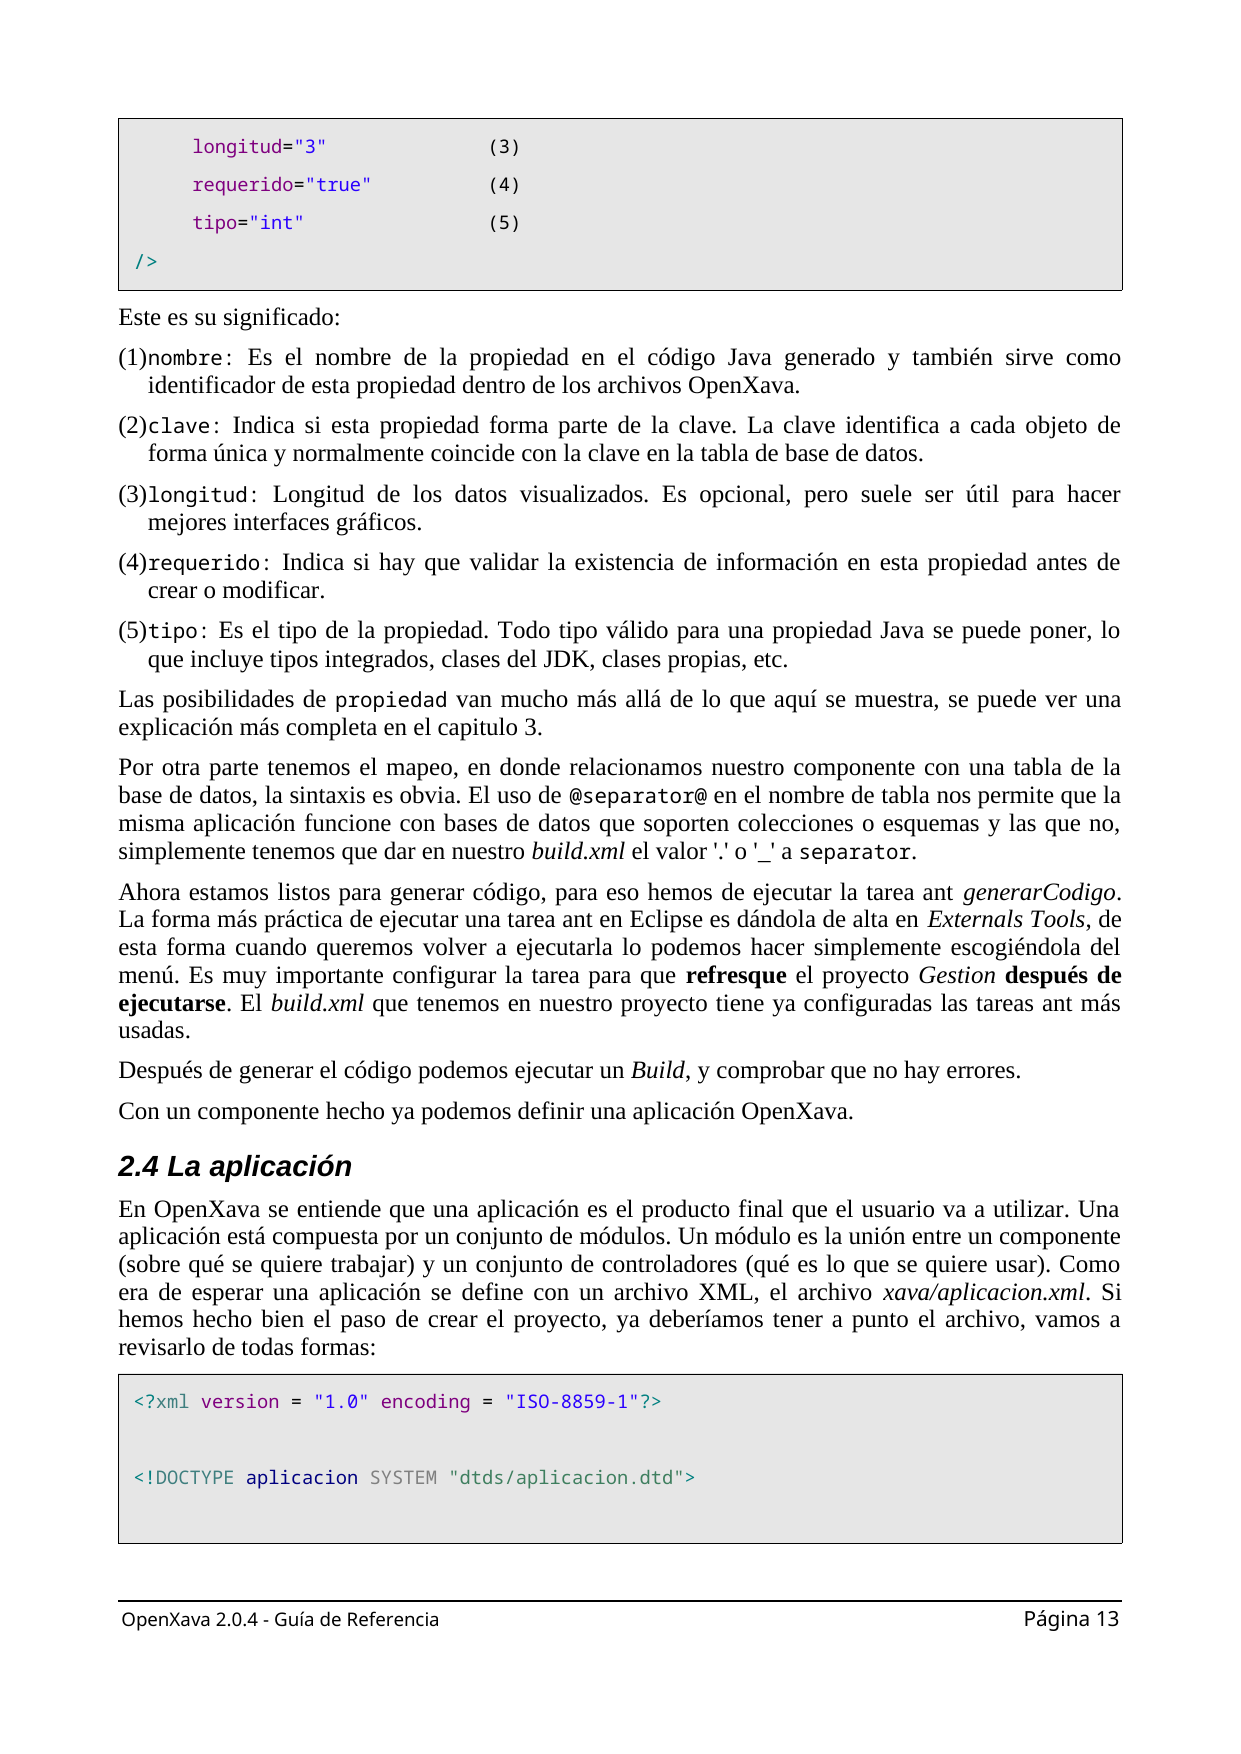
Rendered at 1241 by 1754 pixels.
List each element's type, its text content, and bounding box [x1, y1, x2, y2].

subtitle La aplicación [118, 1149, 1122, 1182]
text Después de generar el código podemos ejecutar un Build, y comprobar que no hay errores. [118, 1057, 1122, 1084]
text requerido="true" (4) [119, 156, 1122, 194]
text <!DOCTYPE aplicacion SYSTEM "dtds/aplicacion.dtd"> [119, 1449, 1122, 1488]
list tipo: Es el tipo de la propiedad. Todo tipo válido para una propiedad Java se puede poner, lo que incluye tipos integrados, clases del JDK, clases propias, etc. [118, 617, 1122, 673]
text tipo="int" (5) [119, 194, 1122, 232]
list longitud: Longitud de los datos visualizados. Es opcional, pero suele ser útil para hacer mejores interfaces gráficos. [118, 480, 1122, 536]
text /> [119, 232, 1122, 290]
text Por otra parte tenemos el mapeo, en donde relacionamos nuestro componente con una tabla de la base de datos, la sintaxis es obvia. El uso de @separator@ en el nombre de tabla nos permite que la misma aplicación funcione con bases de datos que soporten colecciones o esquemas y las que no, simplemente tenemos que dar en nuestro build.xml el valor '.' o '_' a separator. [118, 753, 1122, 865]
text Ahora estamos listos para generar código, para eso hemos de ejecutar la tarea ant generarCodigo. La forma más práctica de ejecutar una tarea ant en Eclipse es dándola de alta en Externals Tools, de esta forma cuando queremos volver a ejecutarla lo podemos hacer simplemente escogiéndola del menú. Es muy importante configurar la tarea para que refresque el proyecto Gestion después de ejecutarse. El build.xml que tenemos en nuestro proyecto tiene ya configuradas las tareas ant más usadas. [118, 878, 1122, 1044]
list clave: Indica si esta propiedad forma parte de la clave. La clave identifica a cada objeto de forma única y normalmente coincide con la clave en la tabla de base de datos. [118, 411, 1122, 467]
list nombre: Es el nombre de la propiedad en el código Java generado y también sirve como identificador de esta propiedad dentro de los archivos OpenXava. [118, 343, 1122, 399]
text <?xml version = "1.0" encoding = "ISO-8859-1"?> [119, 1375, 1122, 1412]
text longitud="3" (3) [119, 119, 1122, 156]
text En OpenXava se entiende que una aplicación es el producto final que el usuario va a utilizar. Una aplicación está compuesta por un conjunto de módulos. Un módulo es la unión entre un componente (sobre qué se quiere trabajar) y un conjunto de controladores (qué es lo que se quiere usar). Como era de esperar una aplicación se define con un archivo XML, el archivo xava/aplicacion.xml. Si hemos hecho bien el paso de crear el proyecto, ya deberíamos tener a punto el archivo, vamos a revisarlo de todas formas: [118, 1195, 1122, 1361]
text Este es su significado: [118, 303, 1122, 330]
list requerido: Indica si hay que validar la existencia de información en esta propiedad antes de crear o modificar. [118, 548, 1122, 604]
text Las posibilidades de propiedad van mucho más allá de lo que aquí se muestra, se puede ver una explicación más completa en el capitulo 3. [118, 685, 1122, 741]
text Con un componente hecho ya podemos definir una aplicación OpenXava. [118, 1097, 1122, 1124]
